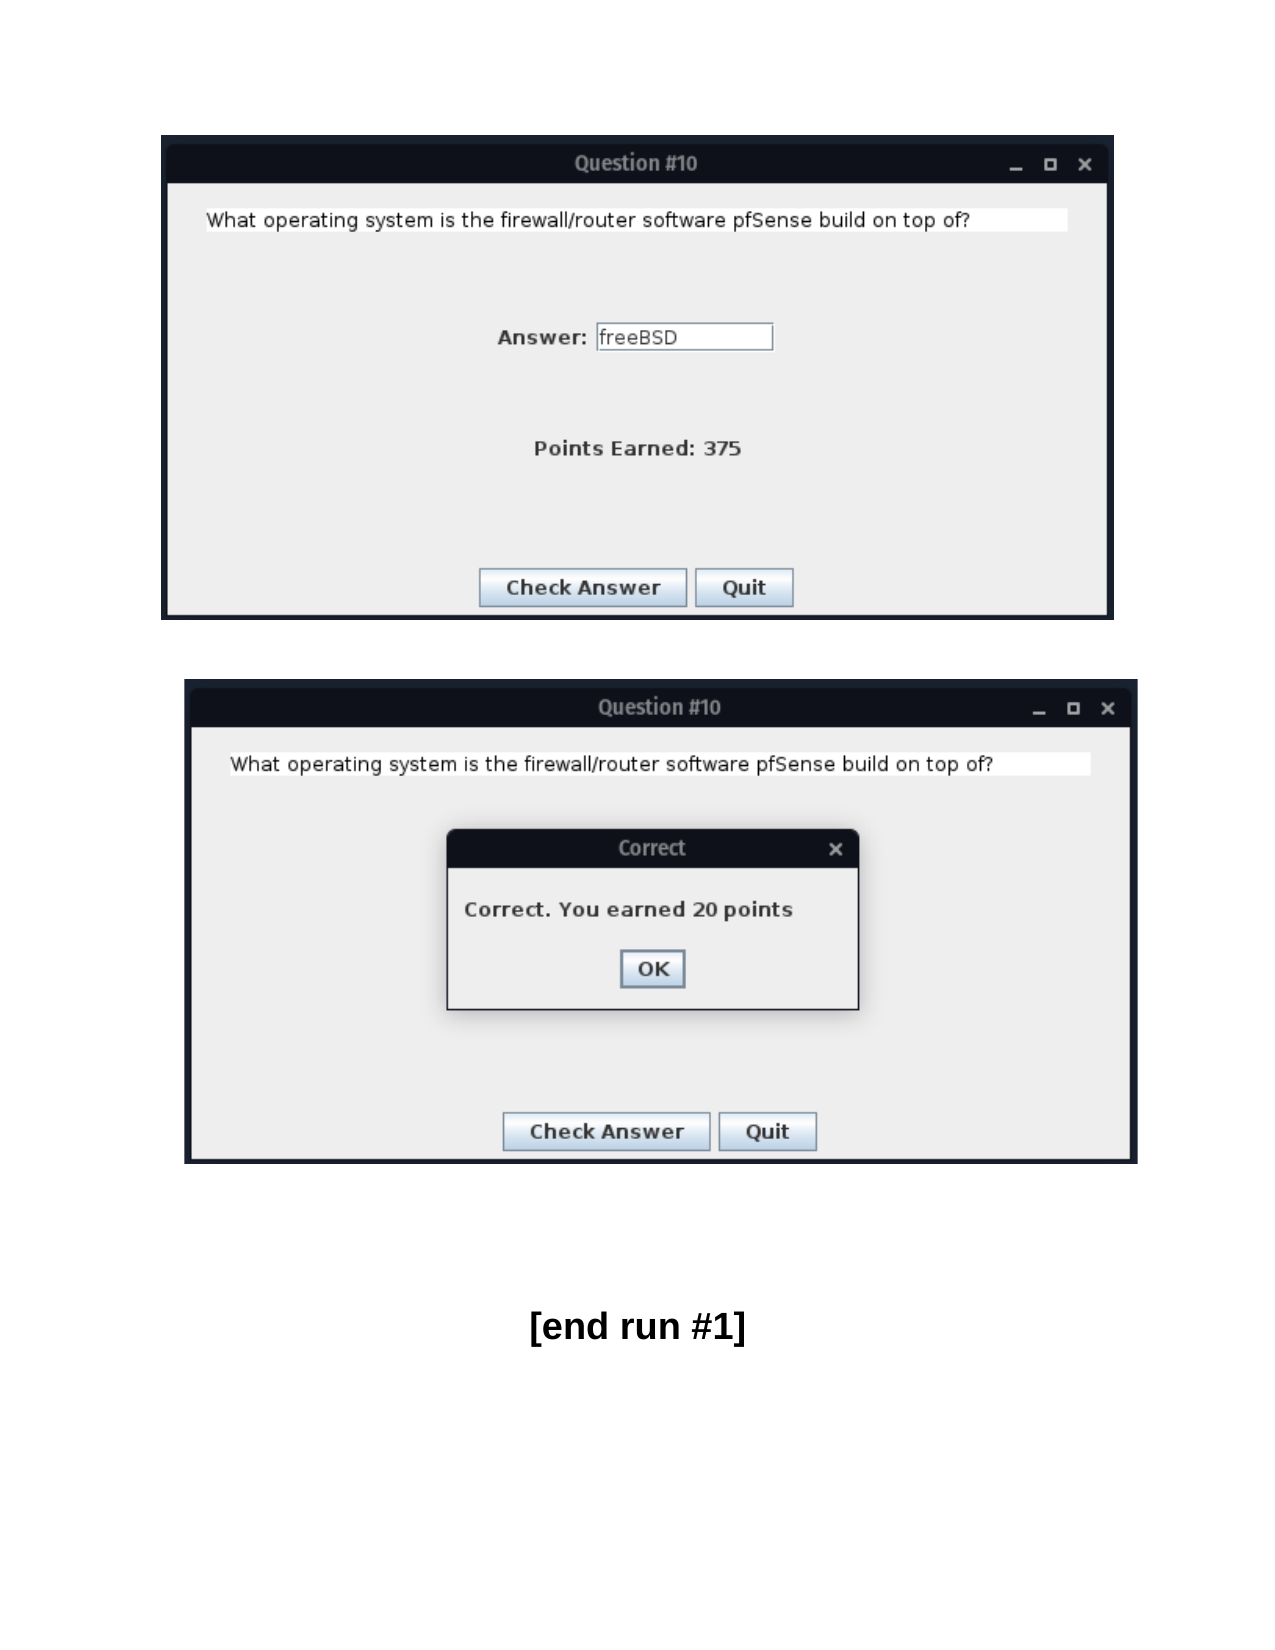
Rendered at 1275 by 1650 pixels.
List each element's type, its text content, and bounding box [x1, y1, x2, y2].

picture [184, 679, 1138, 1164]
subtitle [end run #1] [118, 1304, 1157, 1347]
picture [161, 135, 1114, 620]
